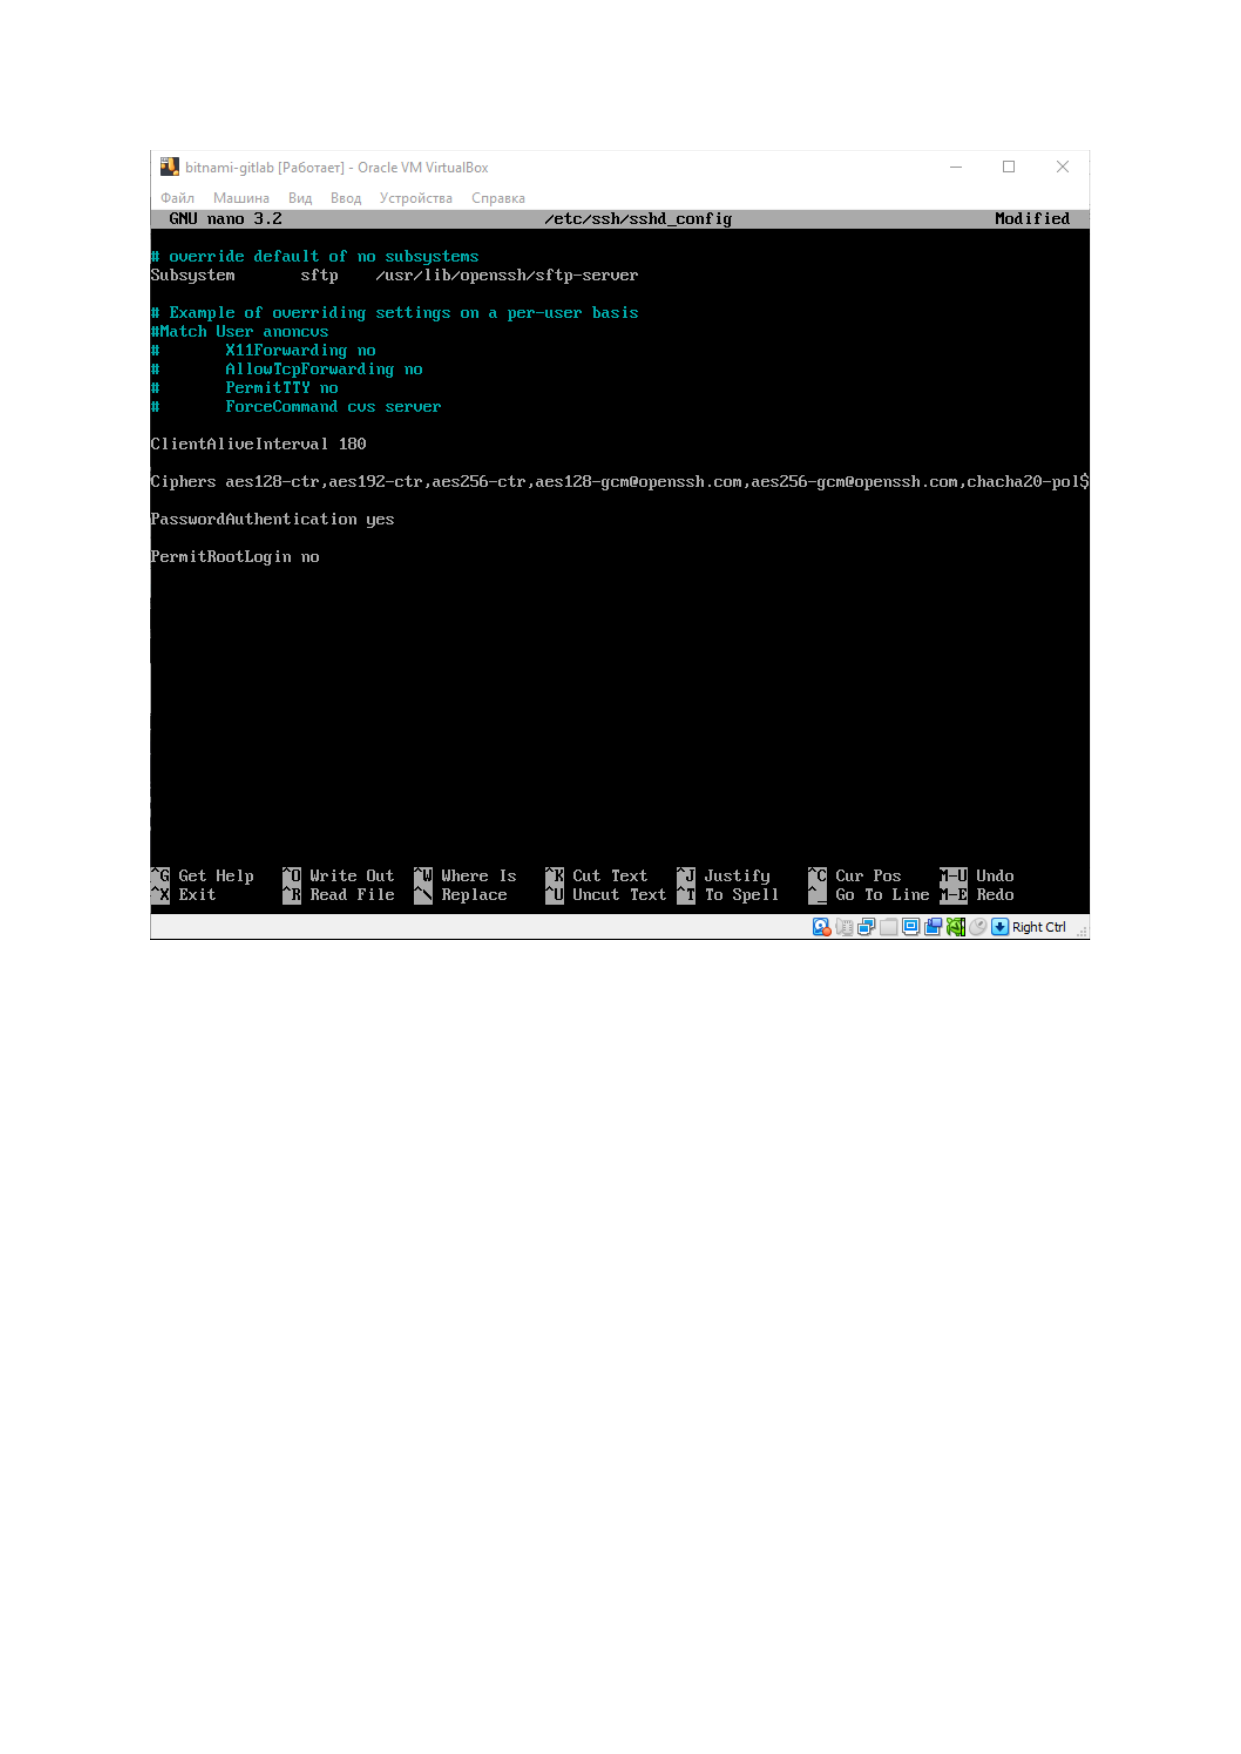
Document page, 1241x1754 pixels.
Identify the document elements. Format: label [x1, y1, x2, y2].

picture [150, 150, 1091, 940]
